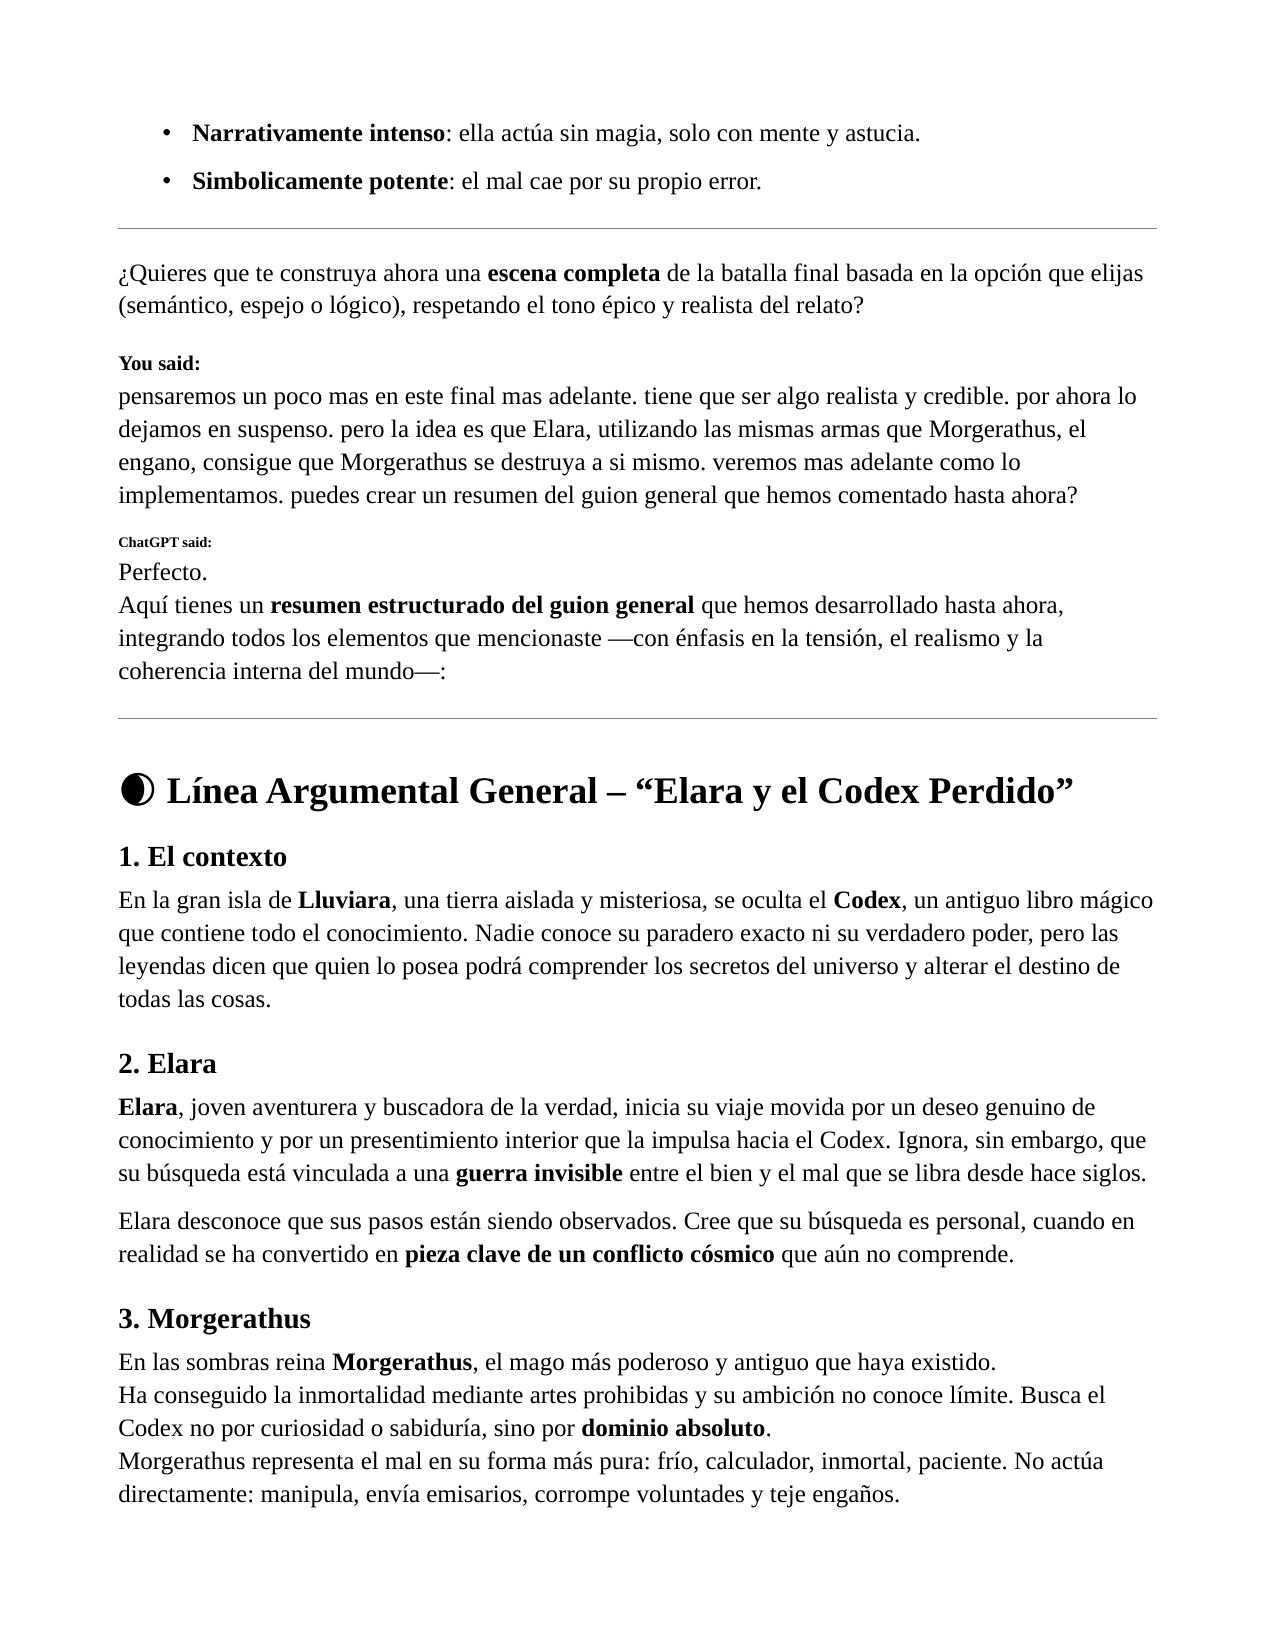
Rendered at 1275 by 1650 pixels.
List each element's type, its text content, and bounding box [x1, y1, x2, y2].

subtitle You said: [118, 351, 1157, 375]
subtitle 🌒 Línea Argumental General – “Elara y el Codex Perdido” [118, 769, 1157, 812]
text En las sombras reina Morgerathus, el mago más poderoso y antiguo que haya existido. Ha conseguido la inmortalidad mediante artes prohibidas y su ambición no conoce límite. Busca el Codex no por curiosidad o sabiduría, sino por dominio absoluto. Morgerathus representa el mal en su forma más pura: frío, calculador, inmortal, paciente. No actúa directamente: manipula, envía emisarios, corrompe voluntades y teje engaños. [118, 1347, 1157, 1508]
text Elara desconoce que sus pasos están siendo observados. Cree que su búsqueda es personal, cuando en realidad se ha convertido en pieza clave de un conflicto cósmico que aún no comprende. [118, 1206, 1157, 1268]
text pensaremos un poco mas en este final mas adelante. tiene que ser algo realista y credible. por ahora lo dejamos en suspenso. pero la idea es que Elara, utilizando las mismas armas que Morgerathus, el engano, consigue que Morgerathus se destruya a si mismo. veremos mas adelante como lo implementamos. puedes crear un resumen del guion general que hemos comentado hasta ahora? [118, 381, 1157, 509]
text ¿Quieres que te construya ahora una escena completa de la batalla final basada en la opción que elijas (semántico, espejo o lógico), respetando el tono épico y realista del relato? [118, 258, 1157, 319]
list Narrativamente intenso: ella actúa sin magia, solo con mente y astucia. [162, 118, 1157, 147]
subtitle 2. Elara [118, 1046, 1157, 1080]
subtitle ChatGPT said: [118, 534, 1157, 551]
subtitle 1. El contexto [118, 839, 1157, 872]
list Simbolicamente potente: el mal cae por su propio error. [162, 166, 1157, 194]
text Perfecto. Aquí tienes un resumen estructurado del guion general que hemos desarrollado hasta ahora, integrando todos los elementos que mencionaste —con énfasis en la tensión, el realismo y la coherencia interna del mundo—: [118, 557, 1157, 685]
subtitle 3. Morgerathus [118, 1301, 1157, 1335]
text En la gran isla de Lluviara, una tierra aislada y misteriosa, se oculta el Codex, un antiguo libro mágico que contiene todo el conocimiento. Nadie conoce su paradero exacto ni su verdadero poder, pero las leyendas dicen que quien lo posea podrá comprender los secretos del universo y alterar el destino de todas las cosas. [118, 885, 1157, 1013]
text Elara, joven aventurera y buscadora de la verdad, inicia su viaje movida por un deseo genuino de conocimiento y por un presentimiento interior que la impulsa hacia el Codex. Ignora, sin embargo, que su búsqueda está vinculada a una guerra invisible entre el bien y el mal que se libra desde hace siglos. [118, 1092, 1157, 1187]
